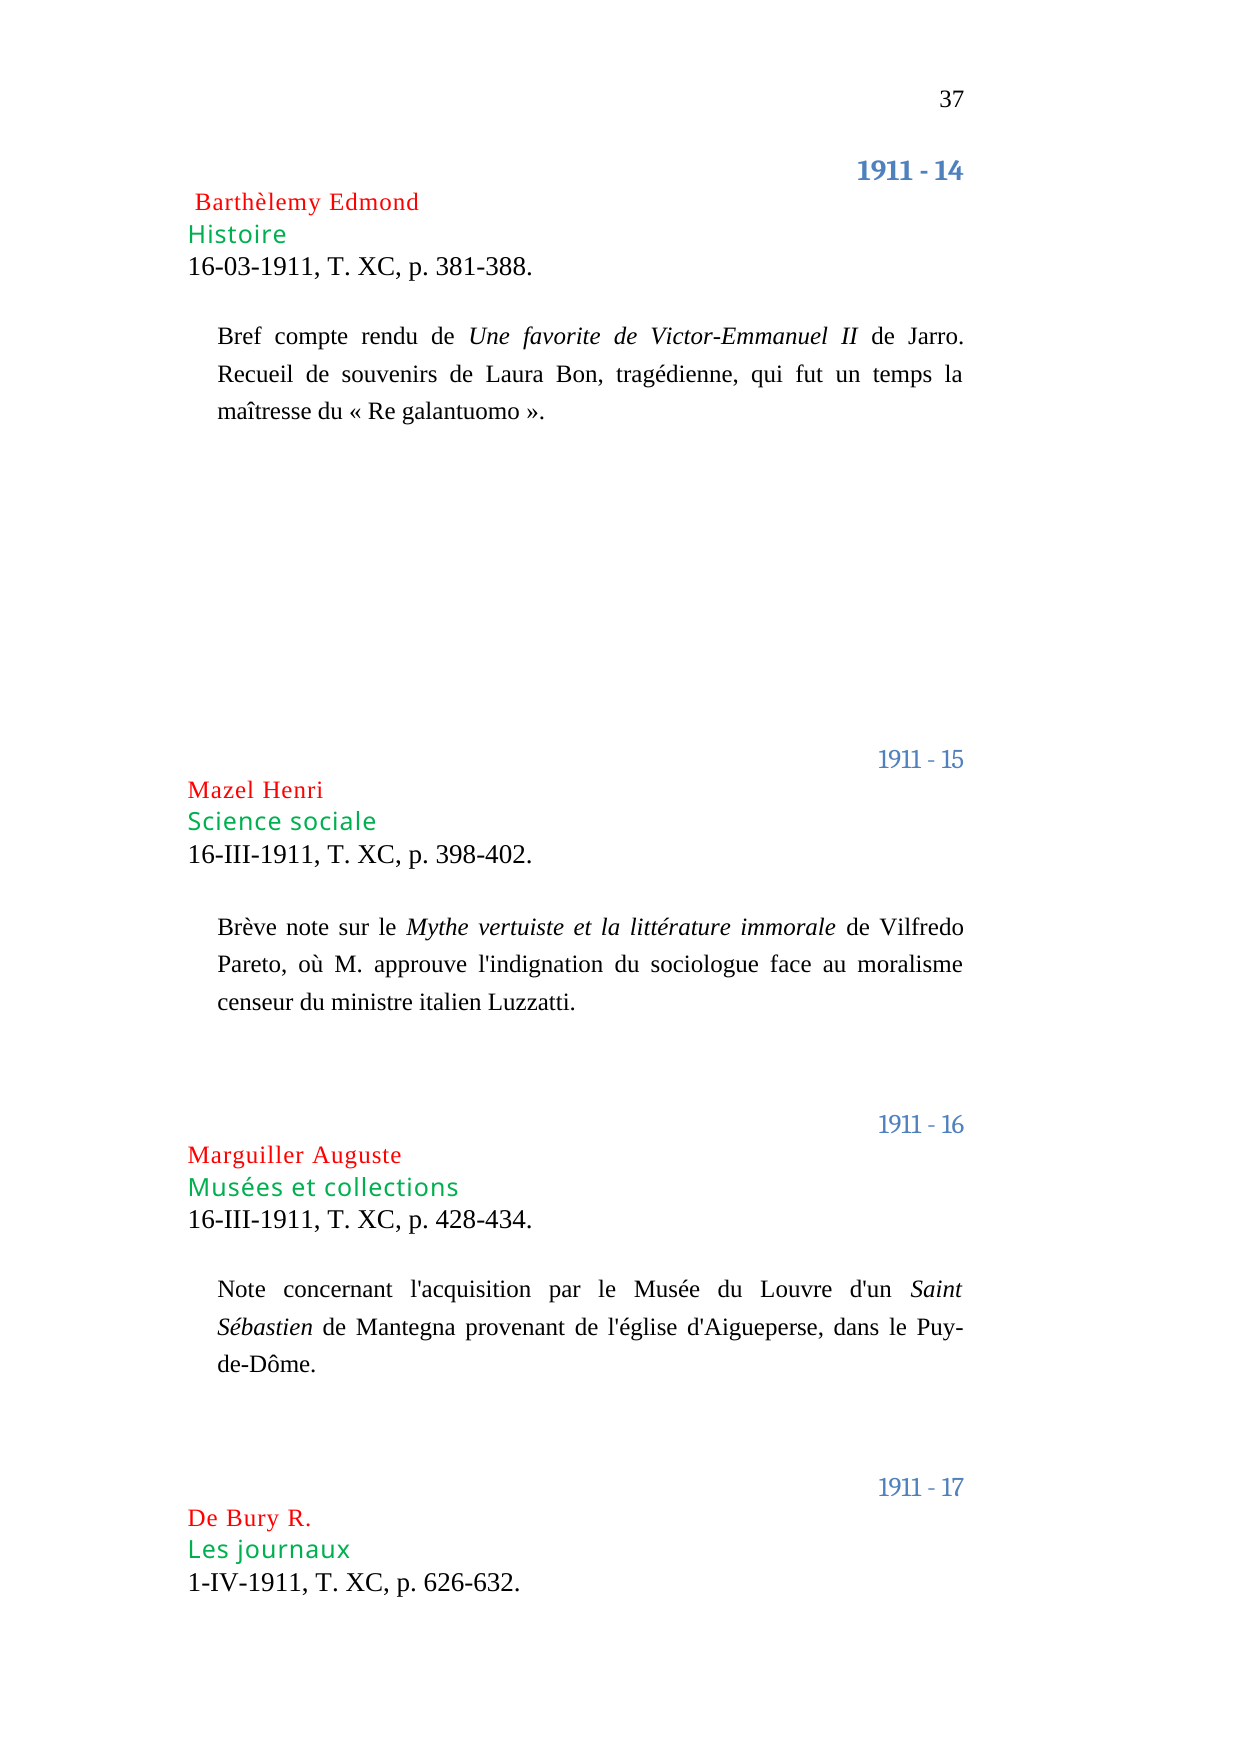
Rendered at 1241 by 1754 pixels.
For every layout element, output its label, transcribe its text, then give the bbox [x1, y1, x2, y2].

text Les journaux [187, 1532, 1053, 1566]
subtitle 1911 - 15 [217, 738, 964, 775]
subtitle 1911 - 16 [217, 1103, 964, 1141]
text Marguiller Auguste [187, 1141, 1053, 1169]
text Barthèlemy Edmond [187, 187, 1053, 216]
text 16-III-1911, T. XC, p. 428-434. [187, 1203, 1131, 1234]
subtitle 1911 - 17 [217, 1466, 964, 1503]
subtitle 1911 - 14 [217, 150, 964, 187]
text Note concernant l'acquisition par le Musée du Louvre d'un Saint Sébastien de Mantegna provenant de l'église d'Aigueperse, dans le Puy-de-Dôme. [217, 1266, 964, 1378]
text 16-III-1911, T. XC, p. 398-402. [187, 838, 1131, 869]
text Mazel Henri [187, 775, 1053, 804]
text Science sociale [187, 804, 1053, 838]
text Musées et collections [187, 1169, 1053, 1203]
text De Bury R. [187, 1503, 1053, 1532]
text Histoire [187, 216, 1053, 250]
text 1-IV-1911, T. XC, p. 626-632. [187, 1566, 1131, 1597]
text Brève note sur le Mythe vertuiste et la littérature immorale de Vilfredo Pareto, où M. approuve l'indignation du sociologue face au moralisme censeur du ministre italien Luzzatti. [217, 903, 964, 1016]
text 16-03-1911, T. XC, p. 381-388. [187, 250, 1131, 281]
text Bref compte rendu de Une favorite de Victor-Emmanuel II de Jarro. Recueil de souvenirs de Laura Bon, tragédienne, qui fut un temps la maîtresse du « Re galantuomo ». [217, 313, 964, 425]
